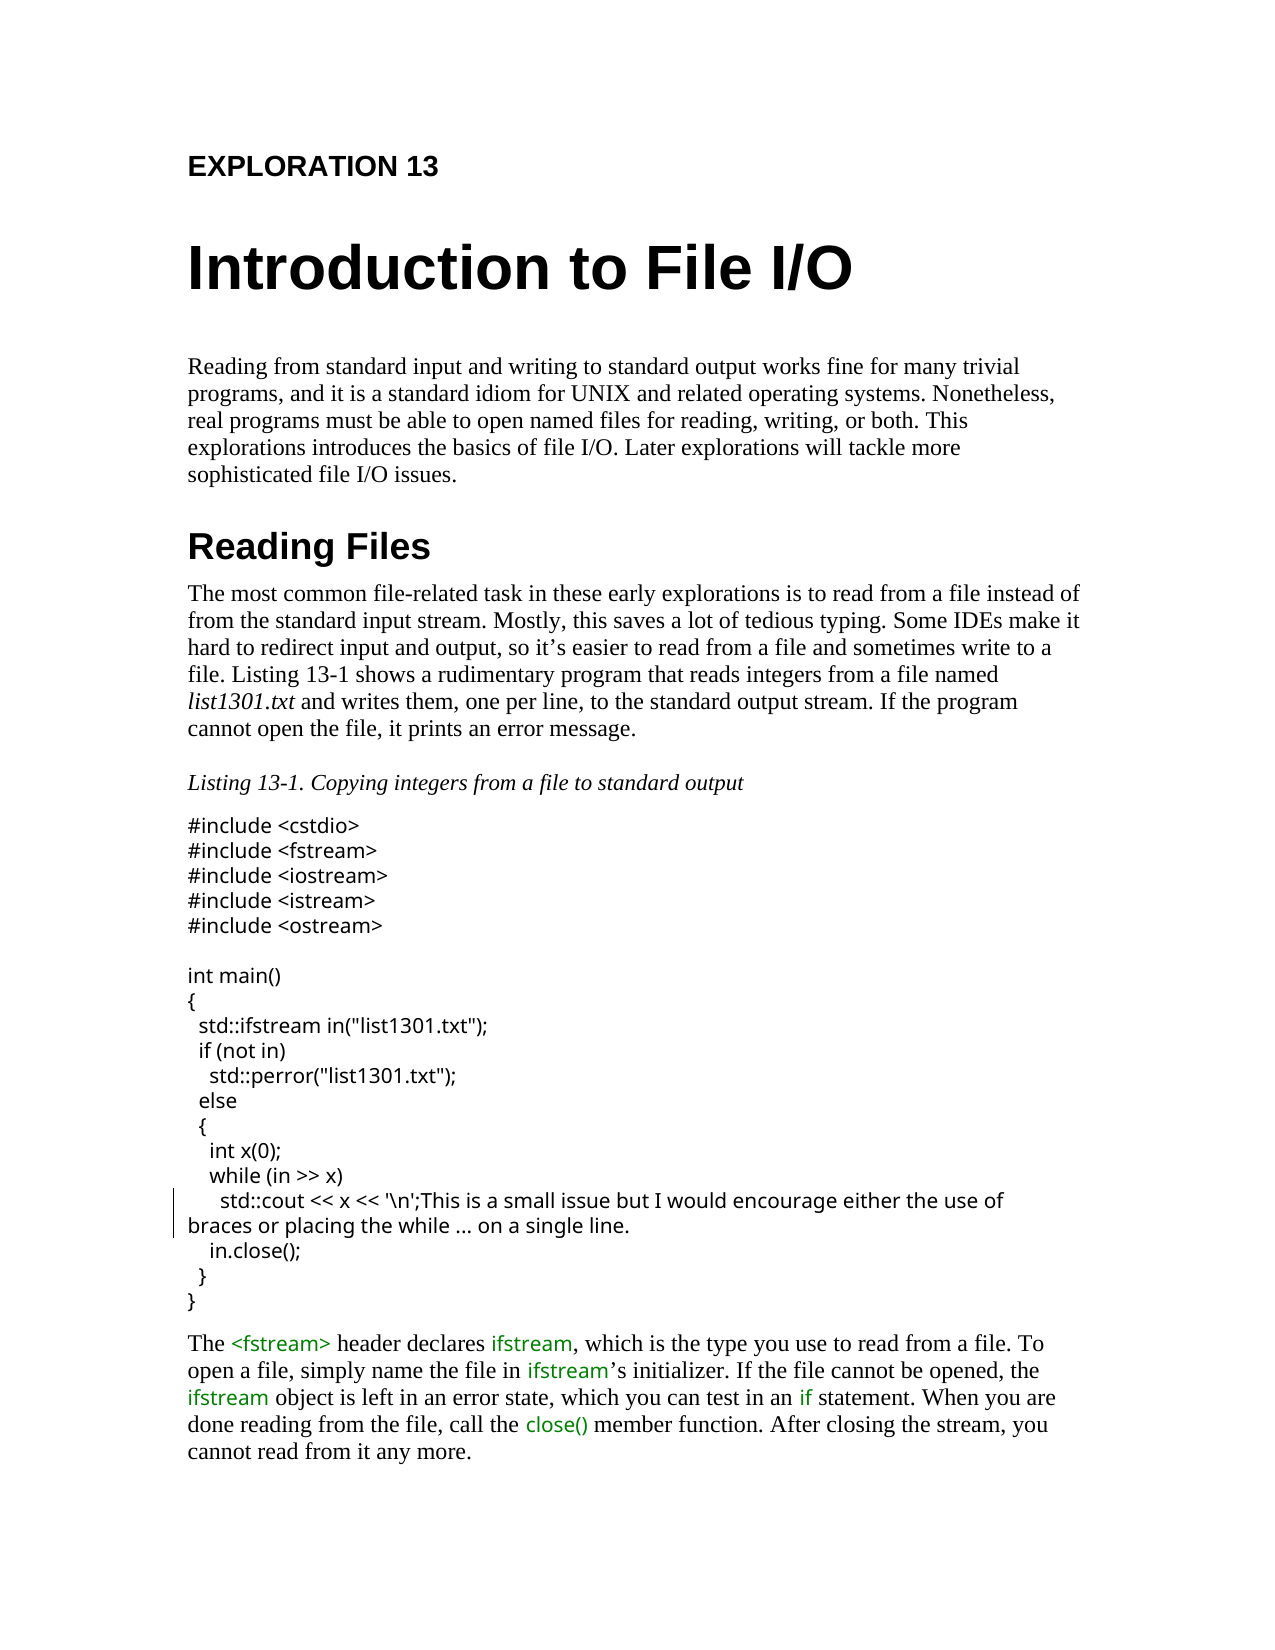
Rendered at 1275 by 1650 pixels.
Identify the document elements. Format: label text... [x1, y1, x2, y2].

text if (not in) [187, 1038, 1072, 1063]
subtitle Reading Files [187, 525, 1087, 567]
text The <fstream> header declares ifstream, which is the type you use to read from a file. To open a file, simply name the file in ifstream’s initializer. If the file cannot be opened, the ifstream object is left in an error state, which you can test in an if statement. When you are done reading from the file, call the close() member function. After closing the stream, you cannot read from it any more. [187, 1330, 1087, 1465]
text std::ifstream in("list1301.txt"); [187, 1013, 1072, 1038]
text int main() [187, 963, 1072, 988]
title Introduction to File I/O [187, 233, 1087, 302]
text else [187, 1088, 1072, 1113]
text #include <fstream> [187, 838, 1072, 863]
text { [187, 988, 1072, 1013]
text #include <iostream> [187, 863, 1072, 888]
text in.close(); [187, 1238, 1072, 1263]
text std::cout << x << '\n';This is a small issue but I would encourage either the use of braces or placing the while ... on a single line. [187, 1188, 1072, 1238]
text The most common file-related task in these early explorations is to read from a file instead of from the standard input stream. Mostly, this saves a lot of tedious typing. Some IDEs make it hard to redirect input and output, so it’s easier to read from a file and sometimes write to a file. Listing 13-1 shows a rudimentary program that reads integers from a file named list1301.txt and writes them, one per line, to the standard output stream. If the program cannot open the file, it prints an error message. [187, 580, 1087, 742]
text } [187, 1288, 1072, 1313]
text std::perror("list1301.txt"); [187, 1063, 1072, 1088]
text #include <istream> [187, 888, 1072, 913]
text Reading from standard input and writing to standard output works fine for many trivial programs, and it is a standard idiom for UNIX and related operating systems. Nonetheless, real programs must be able to open named files for reading, writing, or both. This explorations introduces the basics of file I/O. Later explorations will tackle more sophisticated file I/O issues. [187, 352, 1087, 488]
text { [187, 1113, 1072, 1138]
text while (in >> x) [187, 1163, 1072, 1188]
text #include <ostream> [187, 913, 1072, 938]
text } [187, 1263, 1072, 1288]
text Exploration 13 [187, 150, 1087, 183]
text Listing 13-1. Copying integers from a file to standard output [187, 767, 1087, 796]
text int x(0); [187, 1138, 1072, 1163]
text #include <cstdio> [187, 813, 1072, 838]
